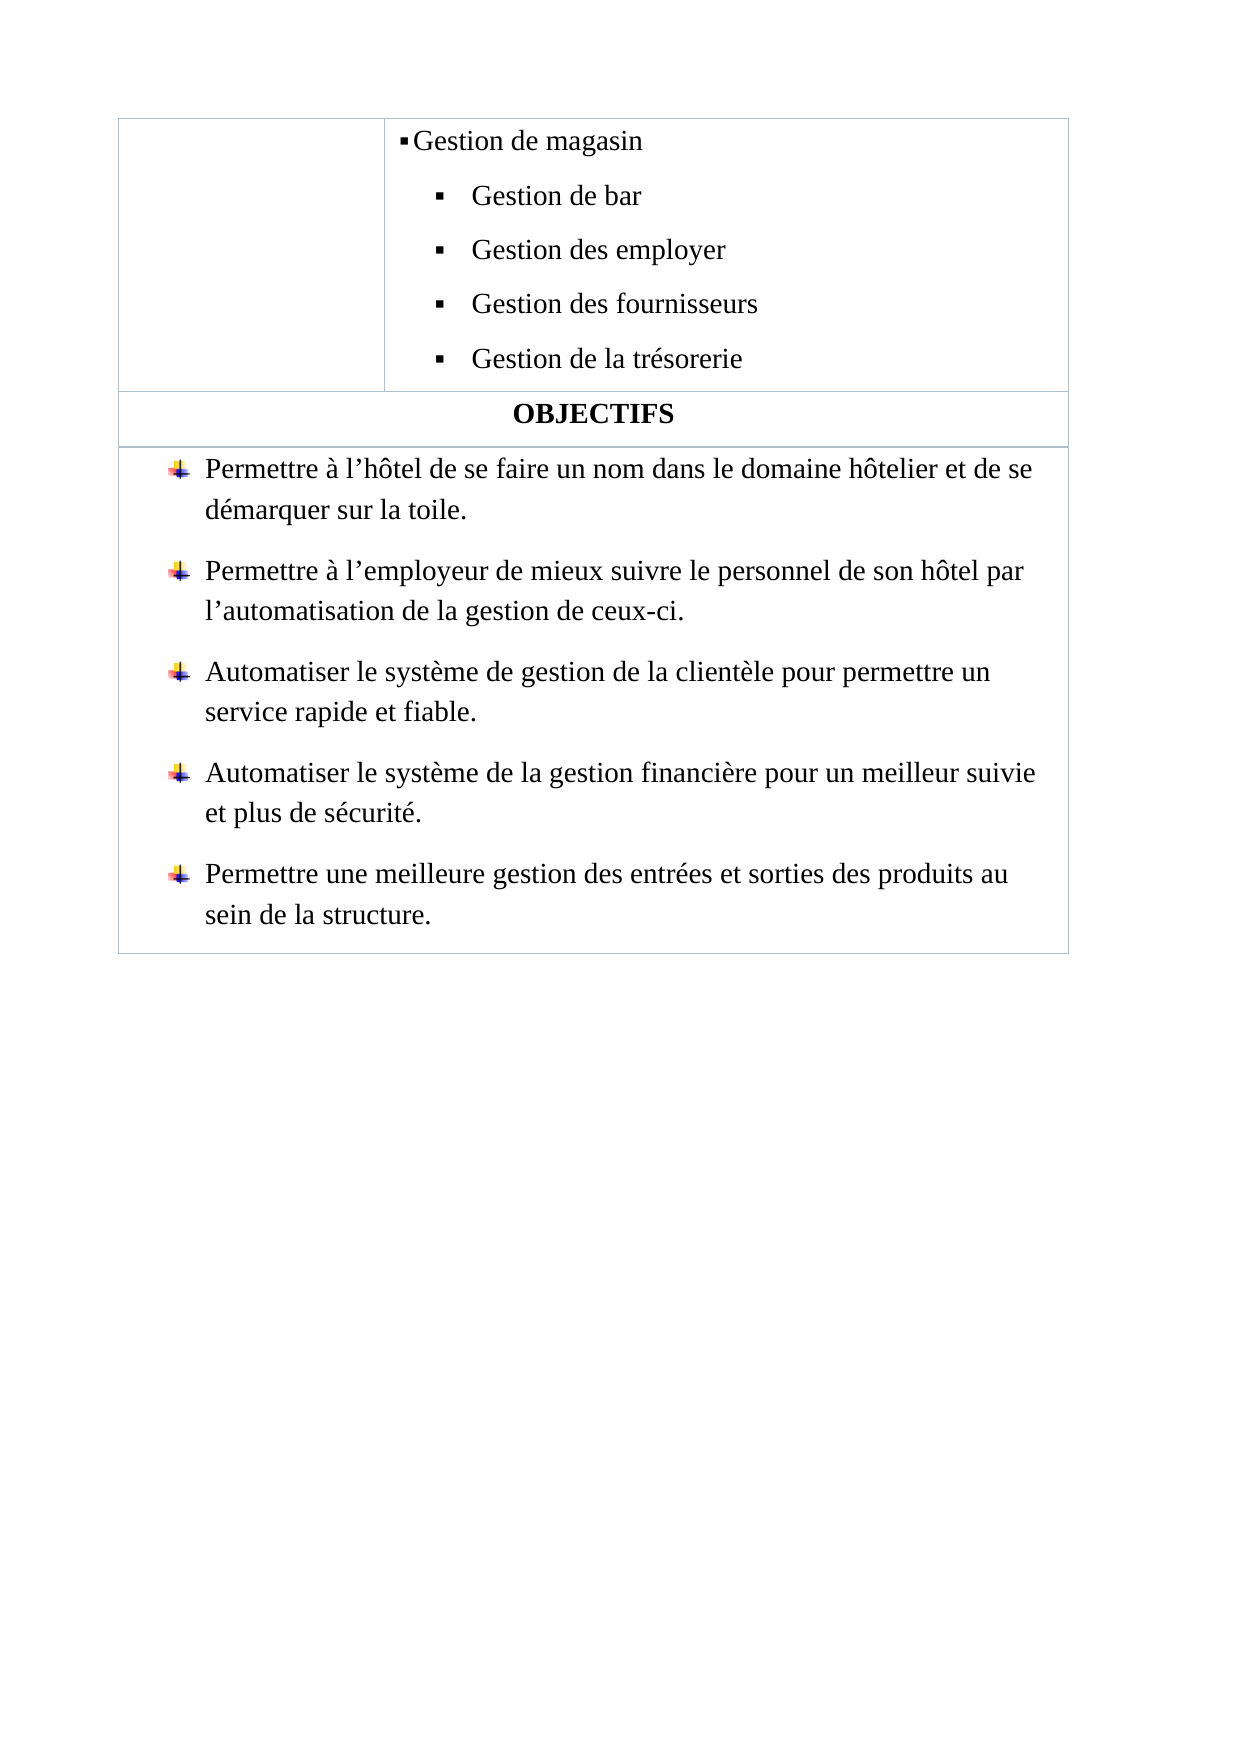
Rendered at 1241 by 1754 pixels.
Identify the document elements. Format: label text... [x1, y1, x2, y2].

table_cell Produire une application web responsive, intuitive et agréable et un site vitrine qui vont résoudre le souci respectif de gestion automatique du système et de la présentation de l’hôtel au grand public sur la toile. Le système devant être constituer des sous-systèmes ou modules suivant : Gestion chambre Gestion de magasin Gestion de bar Gestion des employer Gestion des fournisseurs Gestion de la trésorerie [385, 119, 1068, 391]
table_cell [119, 119, 384, 391]
table_cell OBJECTIFS [119, 392, 1068, 446]
table_cell Permettre à l’hôtel de se faire un nom dans le domaine hôtelier et de se démarquer sur la toile. Permettre à l’employeur de mieux suivre le personnel de son hôtel par l’automatisation de la gestion de ceux-ci. Automatiser le système de gestion de la clientèle pour permettre un service rapide et fiable. Automatiser le système de la gestion financière pour un meilleur suivie et plus de sécurité. Permettre une meilleure gestion des entrées et sorties des produits au sein de la structure. [119, 448, 1068, 953]
